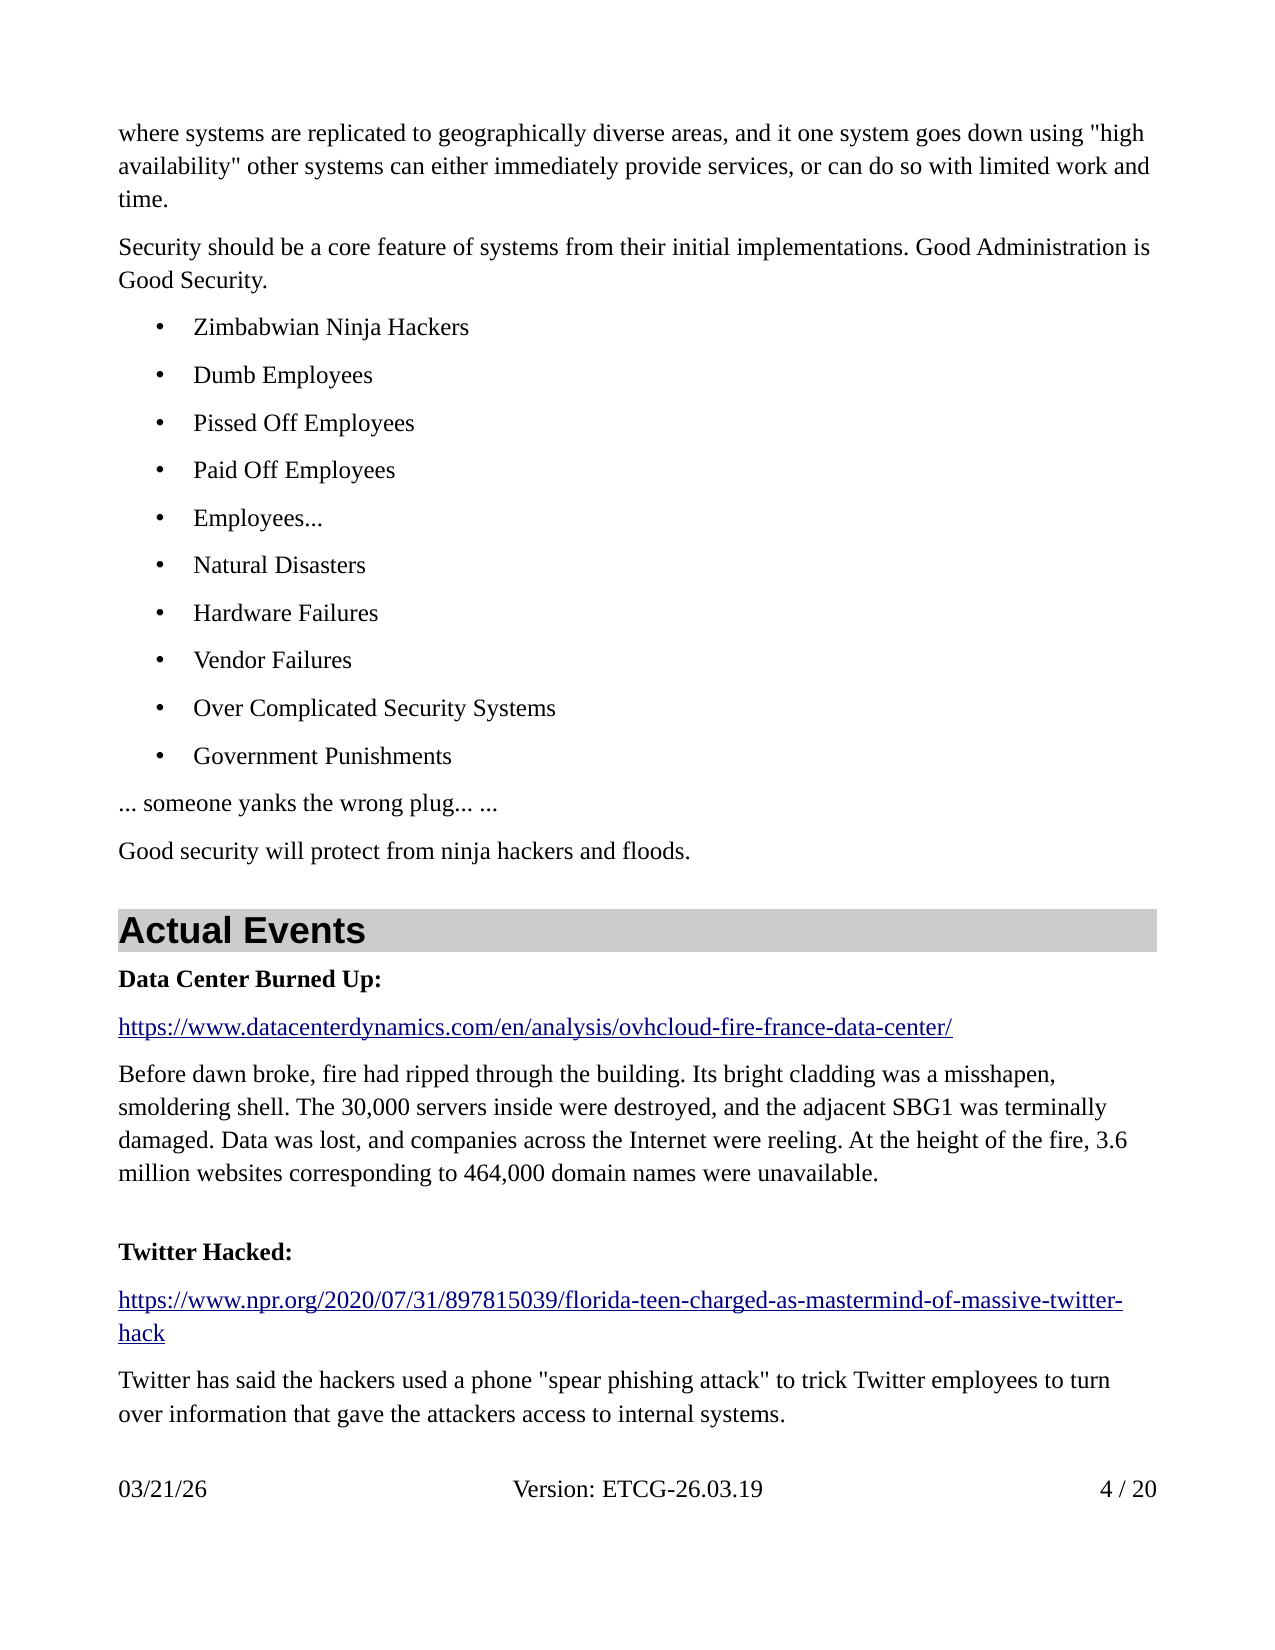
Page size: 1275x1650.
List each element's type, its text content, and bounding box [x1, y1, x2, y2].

list Vendor Failures [156, 646, 1157, 674]
subtitle Actual Events [118, 909, 1157, 952]
list Employees... [156, 503, 1157, 532]
text Security should be a core feature of systems from their initial implementations. Good Administration is Good Security. [118, 232, 1157, 293]
list Government Punishments [156, 741, 1157, 769]
text ... someone yanks the wrong plug... ... [118, 788, 1157, 817]
list Hardware Failures [156, 598, 1157, 627]
list Pissed Off Employees [156, 408, 1157, 436]
list Natural Disasters [156, 550, 1157, 579]
text Before dawn broke, fire had ripped through the building. Its bright cladding was a misshapen, smoldering shell. The 30,000 servers inside were destroyed, and the adjacent SBG1 was terminally damaged. Data was lost, and companies across the Internet were reeling. At the height of the fire, 3.6 million websites corresponding to 464,000 domain names were unavailable. [118, 1059, 1157, 1187]
text where systems are replicated to geographically diverse areas, and it one system goes down using "high availability" other systems can either immediately provide services, or can do so with limited work and time. [118, 118, 1157, 213]
list Over Complicated Security Systems [156, 693, 1157, 722]
text Twitter has said the hackers used a phone "spear phishing attack" to trick Twitter employees to turn over information that gave the attackers access to internal systems. [118, 1366, 1157, 1427]
list Zimbabwian Ninja Hackers [156, 312, 1157, 341]
list Paid Off Employees [156, 455, 1157, 484]
text https://www.npr.org/2020/07/31/897815039/florida-teen-charged-as-mastermind-of-massive-twitter-hack [118, 1285, 1157, 1347]
text Data Center Burned Up: [118, 964, 1157, 993]
text https://www.datacenterdynamics.com/en/analysis/ovhcloud-fire-france-data-center/ [118, 1012, 1157, 1041]
text Good security will protect from ninja hackers and floods. [118, 836, 1157, 865]
text Twitter Hacked: [118, 1237, 1157, 1266]
list Dumb Employees [156, 360, 1157, 389]
